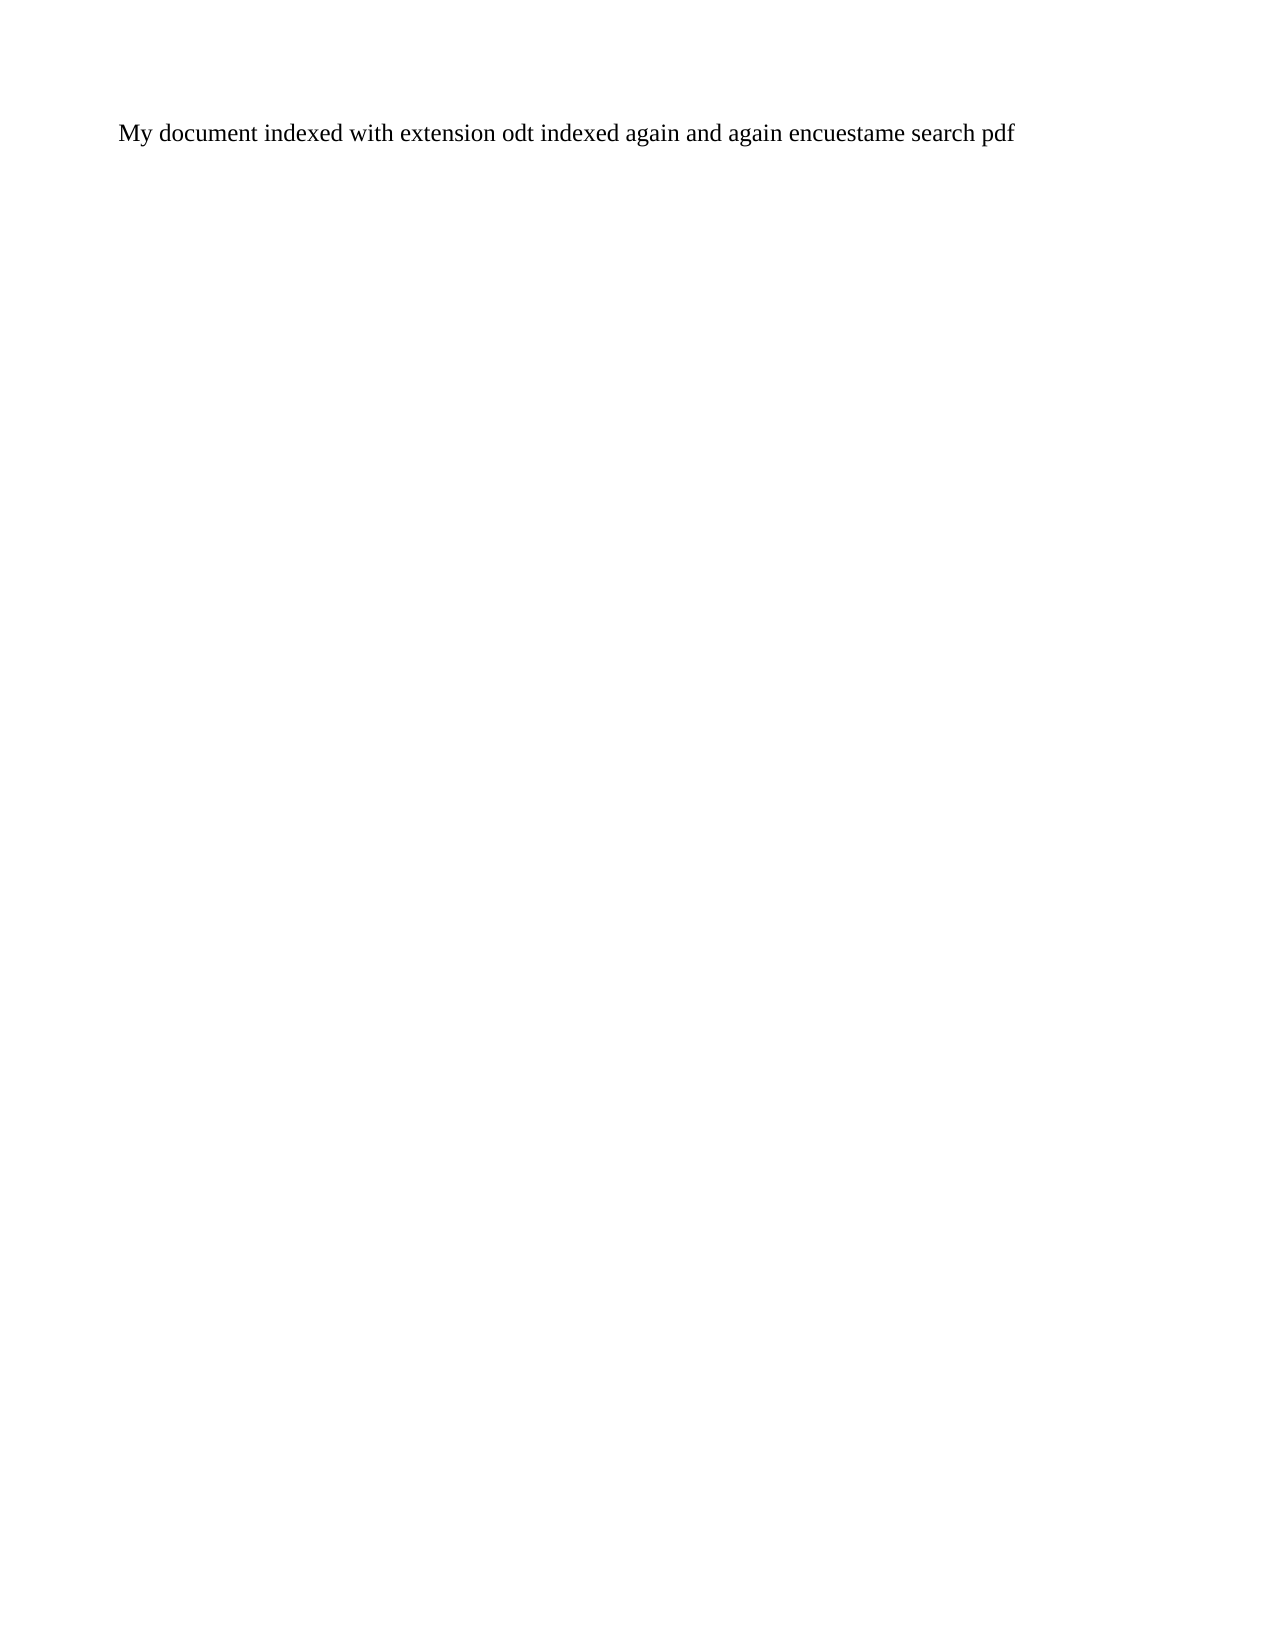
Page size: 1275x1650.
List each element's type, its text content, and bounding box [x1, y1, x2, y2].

text My document indexed with extension odt indexed again and again encuestame search pdf [118, 118, 1157, 147]
